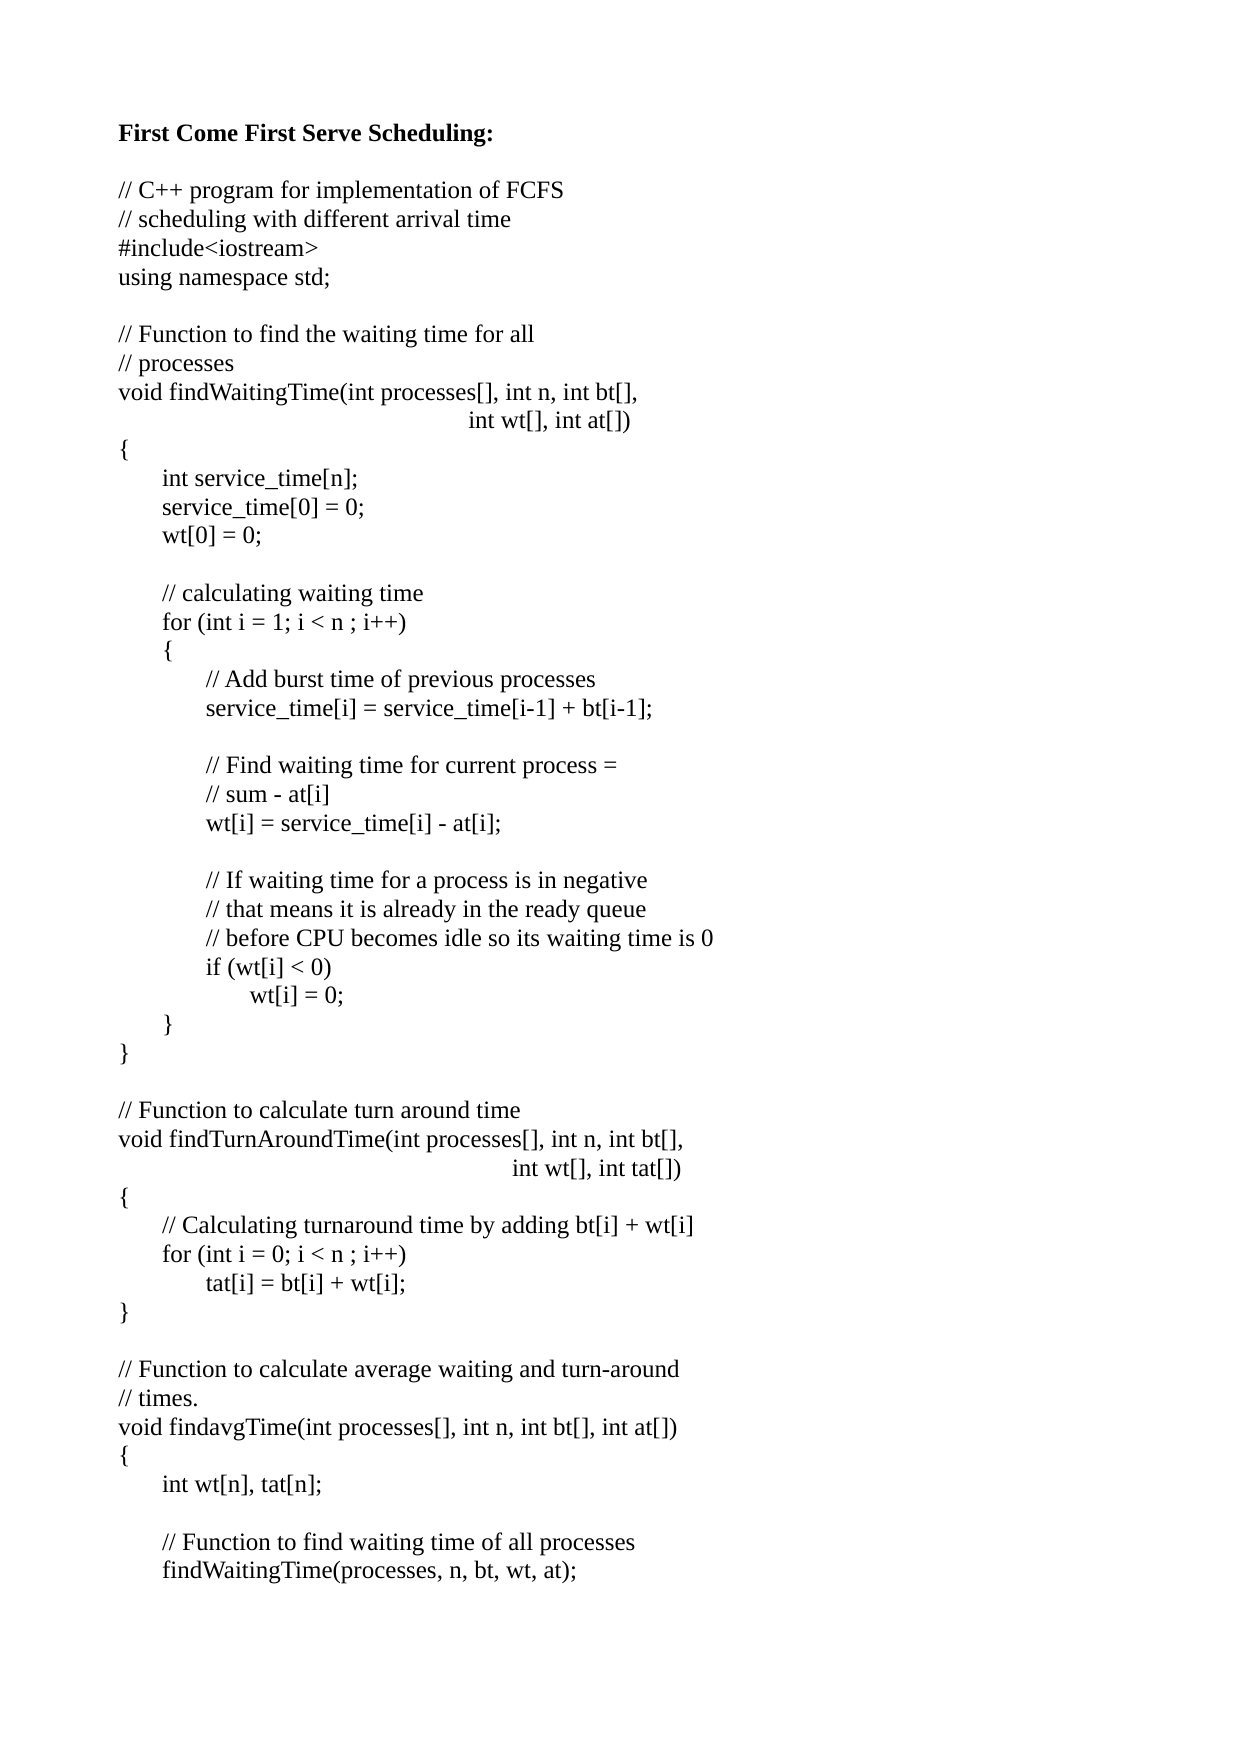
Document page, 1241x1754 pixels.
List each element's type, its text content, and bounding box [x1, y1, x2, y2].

text if (wt[i] < 0) [118, 952, 1122, 981]
text // Function to find waiting time of all processes [118, 1527, 1122, 1556]
text // C++ program for implementation of FCFS [118, 176, 1122, 204]
text wt[i] = service_time[i] - at[i]; [118, 808, 1122, 837]
text // Add burst time of previous processes [118, 664, 1122, 693]
text // sum - at[i] [118, 779, 1122, 808]
text // Function to calculate average waiting and turn-around [118, 1354, 1122, 1383]
text void findTurnAroundTime(int processes[], int n, int bt[], [118, 1124, 1122, 1153]
text int wt[], int tat[]) [118, 1153, 1122, 1182]
text wt[i] = 0; [118, 981, 1122, 1009]
text // times. [118, 1383, 1122, 1412]
text int service_time[n]; [118, 463, 1122, 492]
text for (int i = 0; i < n ; i++) [118, 1239, 1122, 1268]
text // Function to find the waiting time for all [118, 319, 1122, 348]
text int wt[n], tat[n]; [118, 1469, 1122, 1498]
text First Come First Serve Scheduling: [118, 118, 1122, 147]
text tat[i] = bt[i] + wt[i]; [118, 1268, 1122, 1297]
text // scheduling with different arrival time [118, 204, 1122, 233]
text // Calculating turnaround time by adding bt[i] + wt[i] [118, 1211, 1122, 1239]
text service_time[0] = 0; [118, 492, 1122, 521]
text { [118, 1441, 1122, 1469]
text { [118, 1182, 1122, 1211]
text } [118, 1297, 1122, 1326]
text findWaitingTime(processes, n, bt, wt, at); [118, 1556, 1122, 1584]
text // Find waiting time for current process = [118, 751, 1122, 779]
text // calculating waiting time [118, 578, 1122, 607]
text #include<iostream> [118, 233, 1122, 262]
text // processes [118, 348, 1122, 377]
text void findWaitingTime(int processes[], int n, int bt[], [118, 377, 1122, 406]
text int wt[], int at[]) [118, 406, 1122, 434]
text } [118, 1009, 1122, 1038]
text // Function to calculate turn around time [118, 1096, 1122, 1124]
text wt[0] = 0; [118, 521, 1122, 549]
text { [118, 636, 1122, 664]
text void findavgTime(int processes[], int n, int bt[], int at[]) [118, 1412, 1122, 1441]
text { [118, 434, 1122, 463]
text } [118, 1038, 1122, 1067]
text for (int i = 1; i < n ; i++) [118, 607, 1122, 636]
text // that means it is already in the ready queue [118, 894, 1122, 923]
text using namespace std; [118, 262, 1122, 291]
text service_time[i] = service_time[i-1] + bt[i-1]; [118, 693, 1122, 722]
text // before CPU becomes idle so its waiting time is 0 [118, 923, 1122, 952]
text // If waiting time for a process is in negative [118, 866, 1122, 894]
